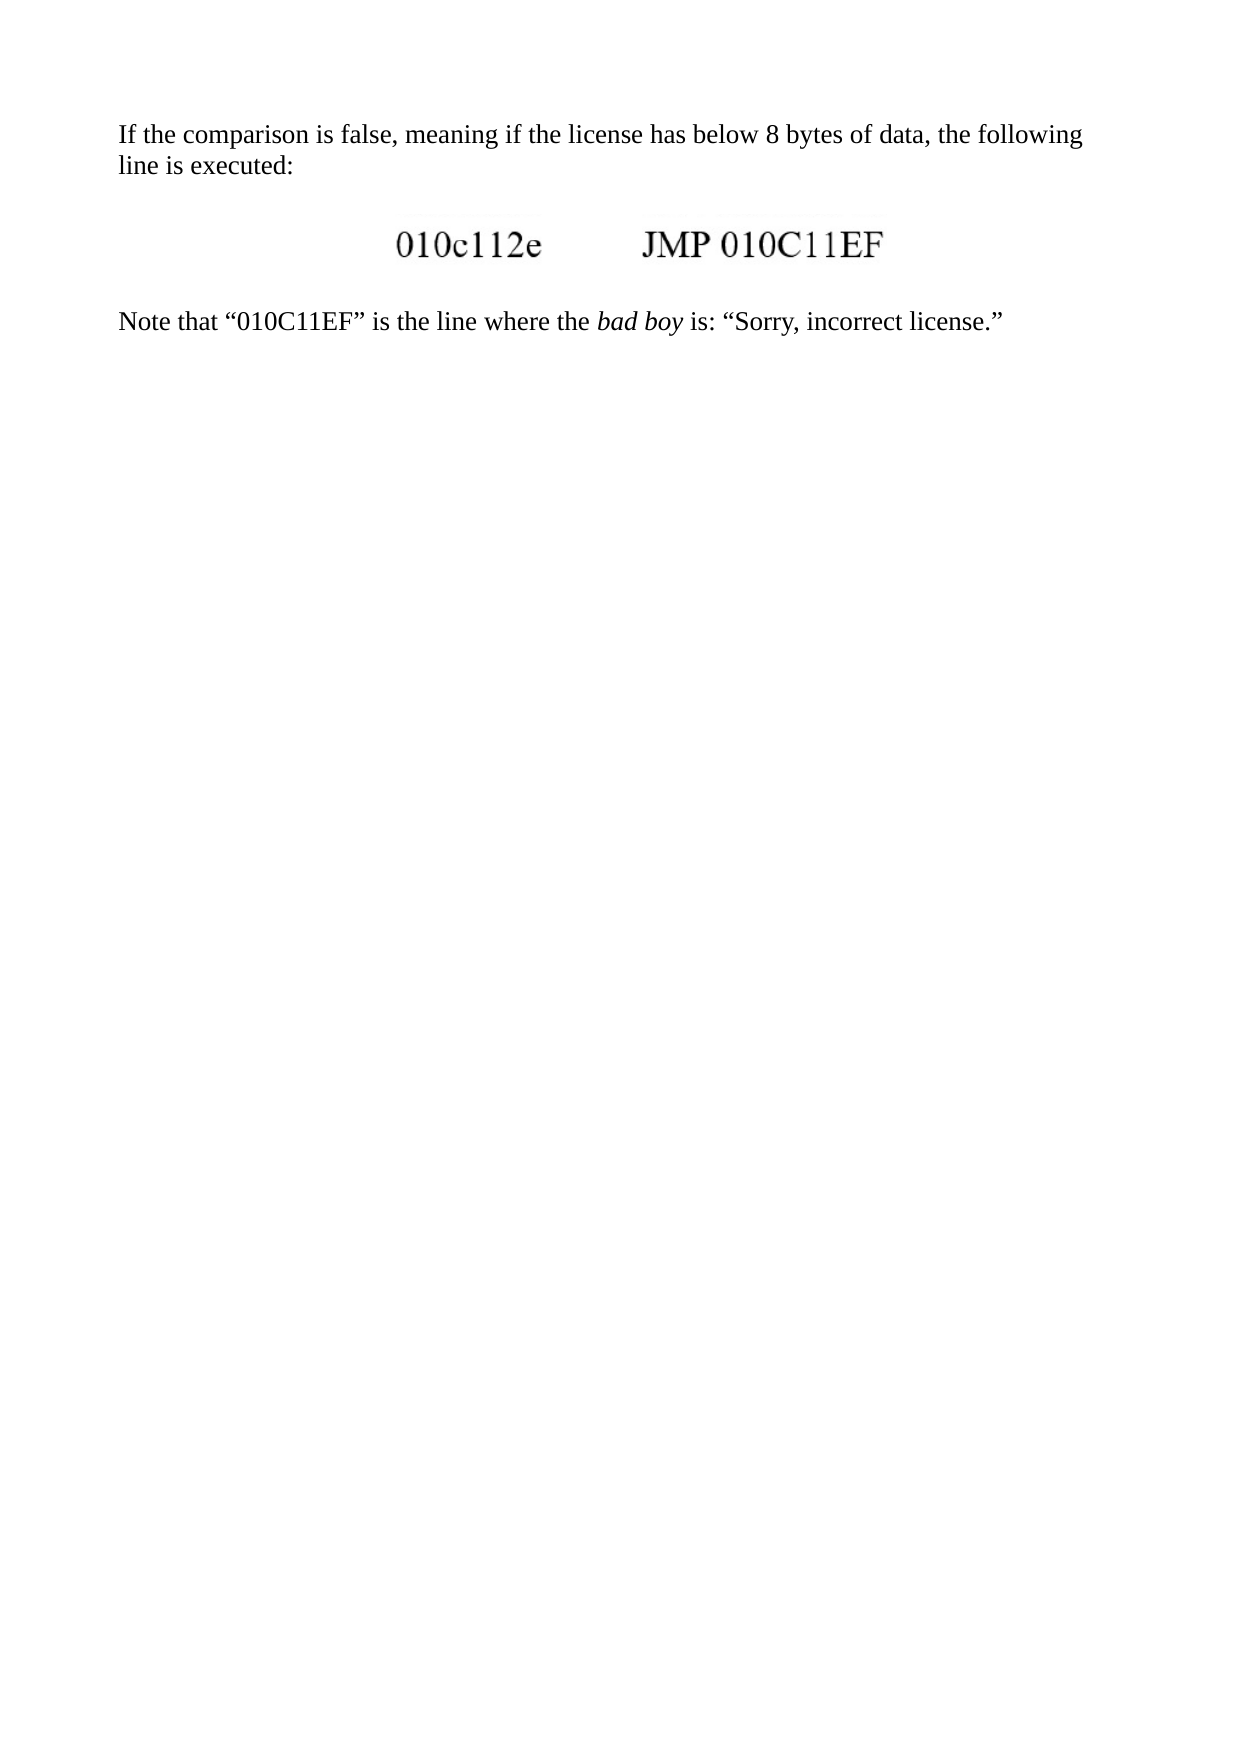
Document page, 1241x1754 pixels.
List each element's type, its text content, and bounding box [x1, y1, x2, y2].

picture [380, 214, 887, 268]
text If the comparison is false, meaning if the license has below 8 bytes of data, the following line is executed: [118, 118, 1122, 180]
text Note that “010C11EF” is the line where the bad boy is: “Sorry, incorrect license.” [118, 305, 1122, 336]
